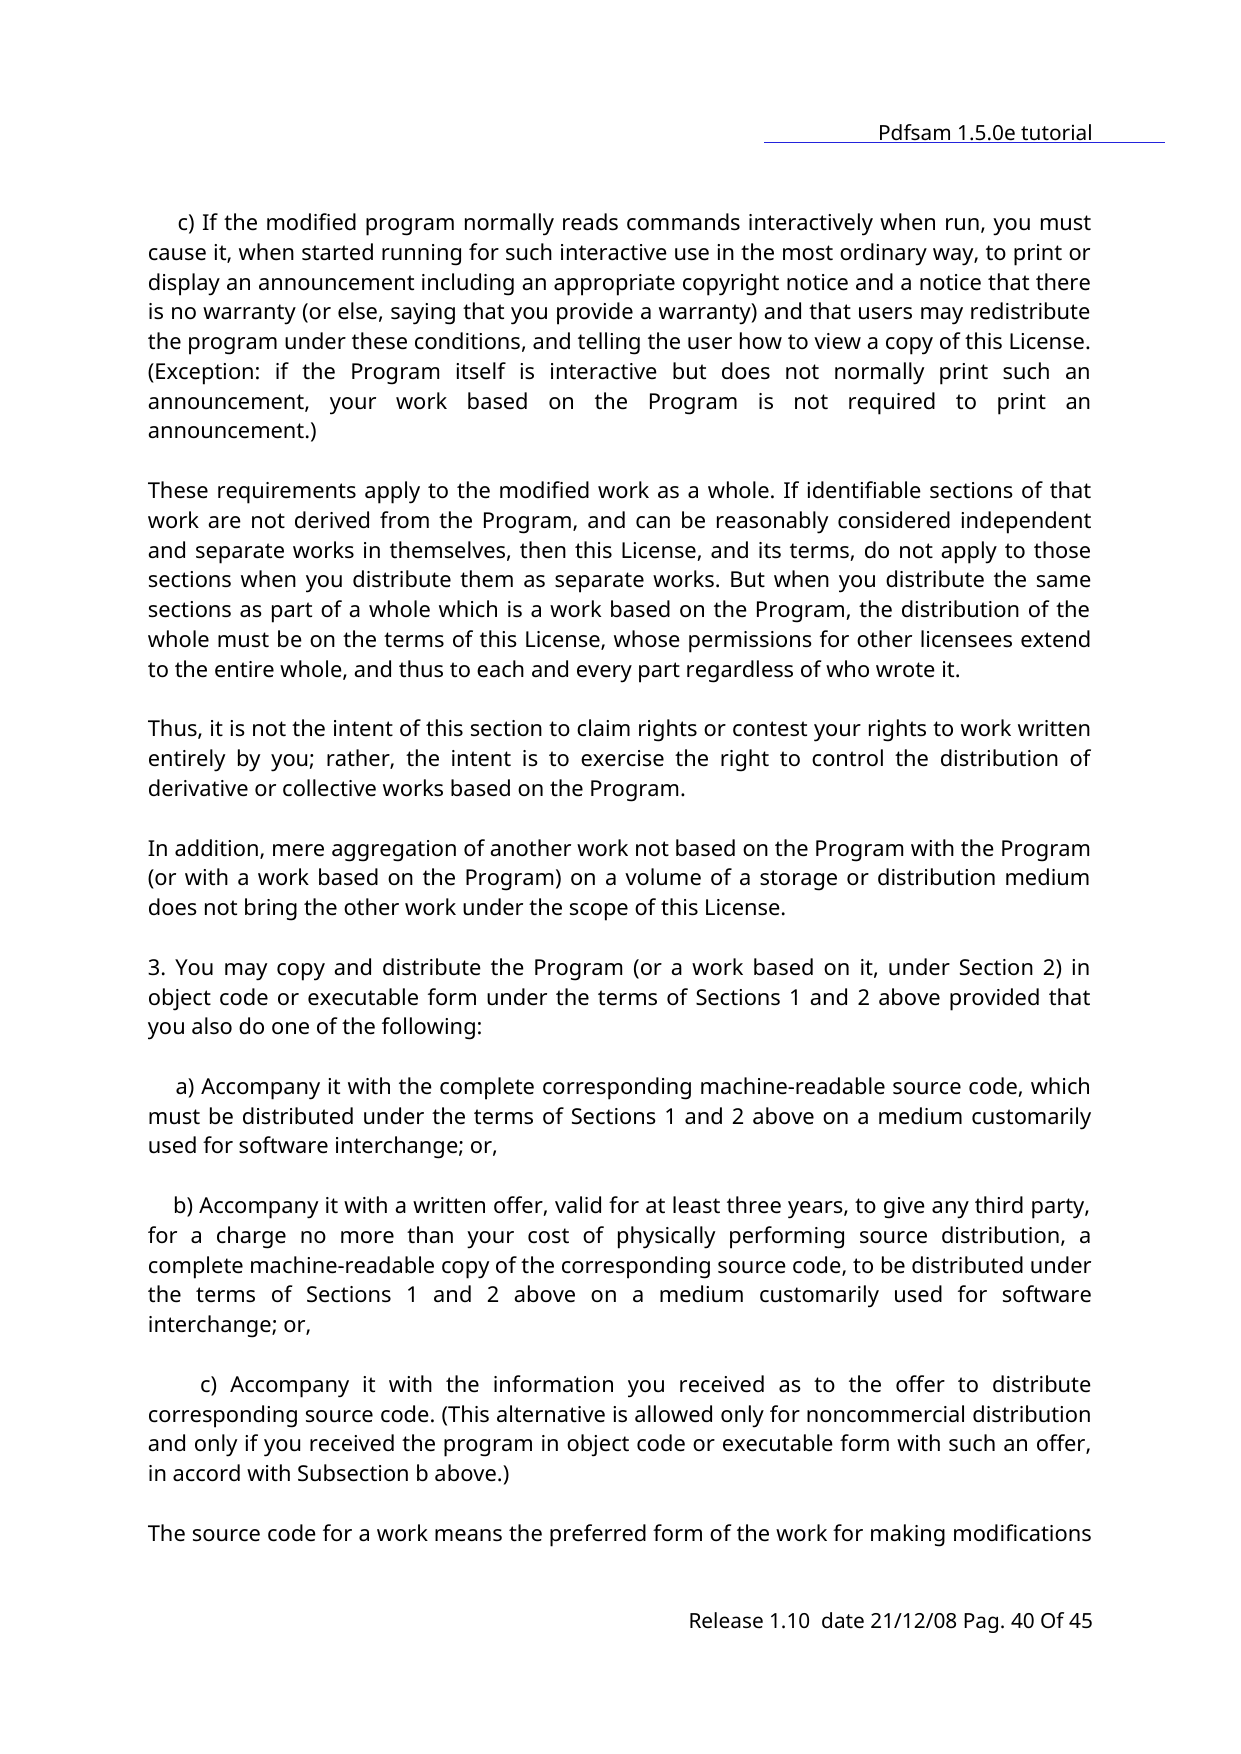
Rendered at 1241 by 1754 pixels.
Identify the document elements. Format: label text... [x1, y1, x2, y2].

text Thus, it is not the intent of this section to claim rights or contest your rights to work written entirely by you; rather, the intent is to exercise the right to control the distribution of derivative or collective works based on the Program. [148, 713, 1093, 803]
text In addition, mere aggregation of another work not based on the Program with the Program (or with a work based on the Program) on a volume of a storage or distribution medium does not bring the other work under the scope of this License. [148, 832, 1093, 922]
text These requirements apply to the modified work as a whole. If identifiable sections of that work are not derived from the Program, and can be reasonably considered independent and separate works in themselves, then this License, and its terms, do not apply to those sections when you distribute them as separate works. But when you distribute the same sections as part of a whole which is a work based on the Program, the distribution of the whole must be on the terms of this License, whose permissions for other licensees extend to the entire whole, and thus to each and every part regardless of who wrote it. [148, 475, 1093, 683]
text 3. You may copy and distribute the Program (or a work based on it, under Section 2) in object code or executable form under the terms of Sections 1 and 2 above provided that you also do one of the following: [148, 952, 1093, 1041]
text c) Accompany it with the information you received as to the offer to distribute corresponding source code. (This alternative is allowed only for noncommercial distribution and only if you received the program in object code or executable form with such an offer, in accord with Subsection b above.) [148, 1369, 1093, 1488]
text a) Accompany it with the complete corresponding machine-readable source code, which must be distributed under the terms of Sections 1 and 2 above on a medium customarily used for software interchange; or, [148, 1071, 1093, 1160]
text The source code for a work means the preferred form of the work for making modifications [148, 1518, 1093, 1547]
text c) If the modified program normally reads commands interactively when run, you must cause it, when started running for such interactive use in the most ordinary way, to print or display an announcement including an appropriate copyright notice and a notice that there is no warranty (or else, saying that you provide a warranty) and that users may redistribute the program under these conditions, and telling the user how to view a copy of this License. (Exception: if the Program itself is interactive but does not normally print such an announcement, your work based on the Program is not required to print an announcement.) [148, 207, 1093, 445]
text b) Accompany it with a written offer, valid for at least three years, to give any third party, for a charge no more than your cost of physically performing source distribution, a complete machine-readable copy of the corresponding source code, to be distributed under the terms of Sections 1 and 2 above on a medium customarily used for software interchange; or, [148, 1190, 1093, 1339]
